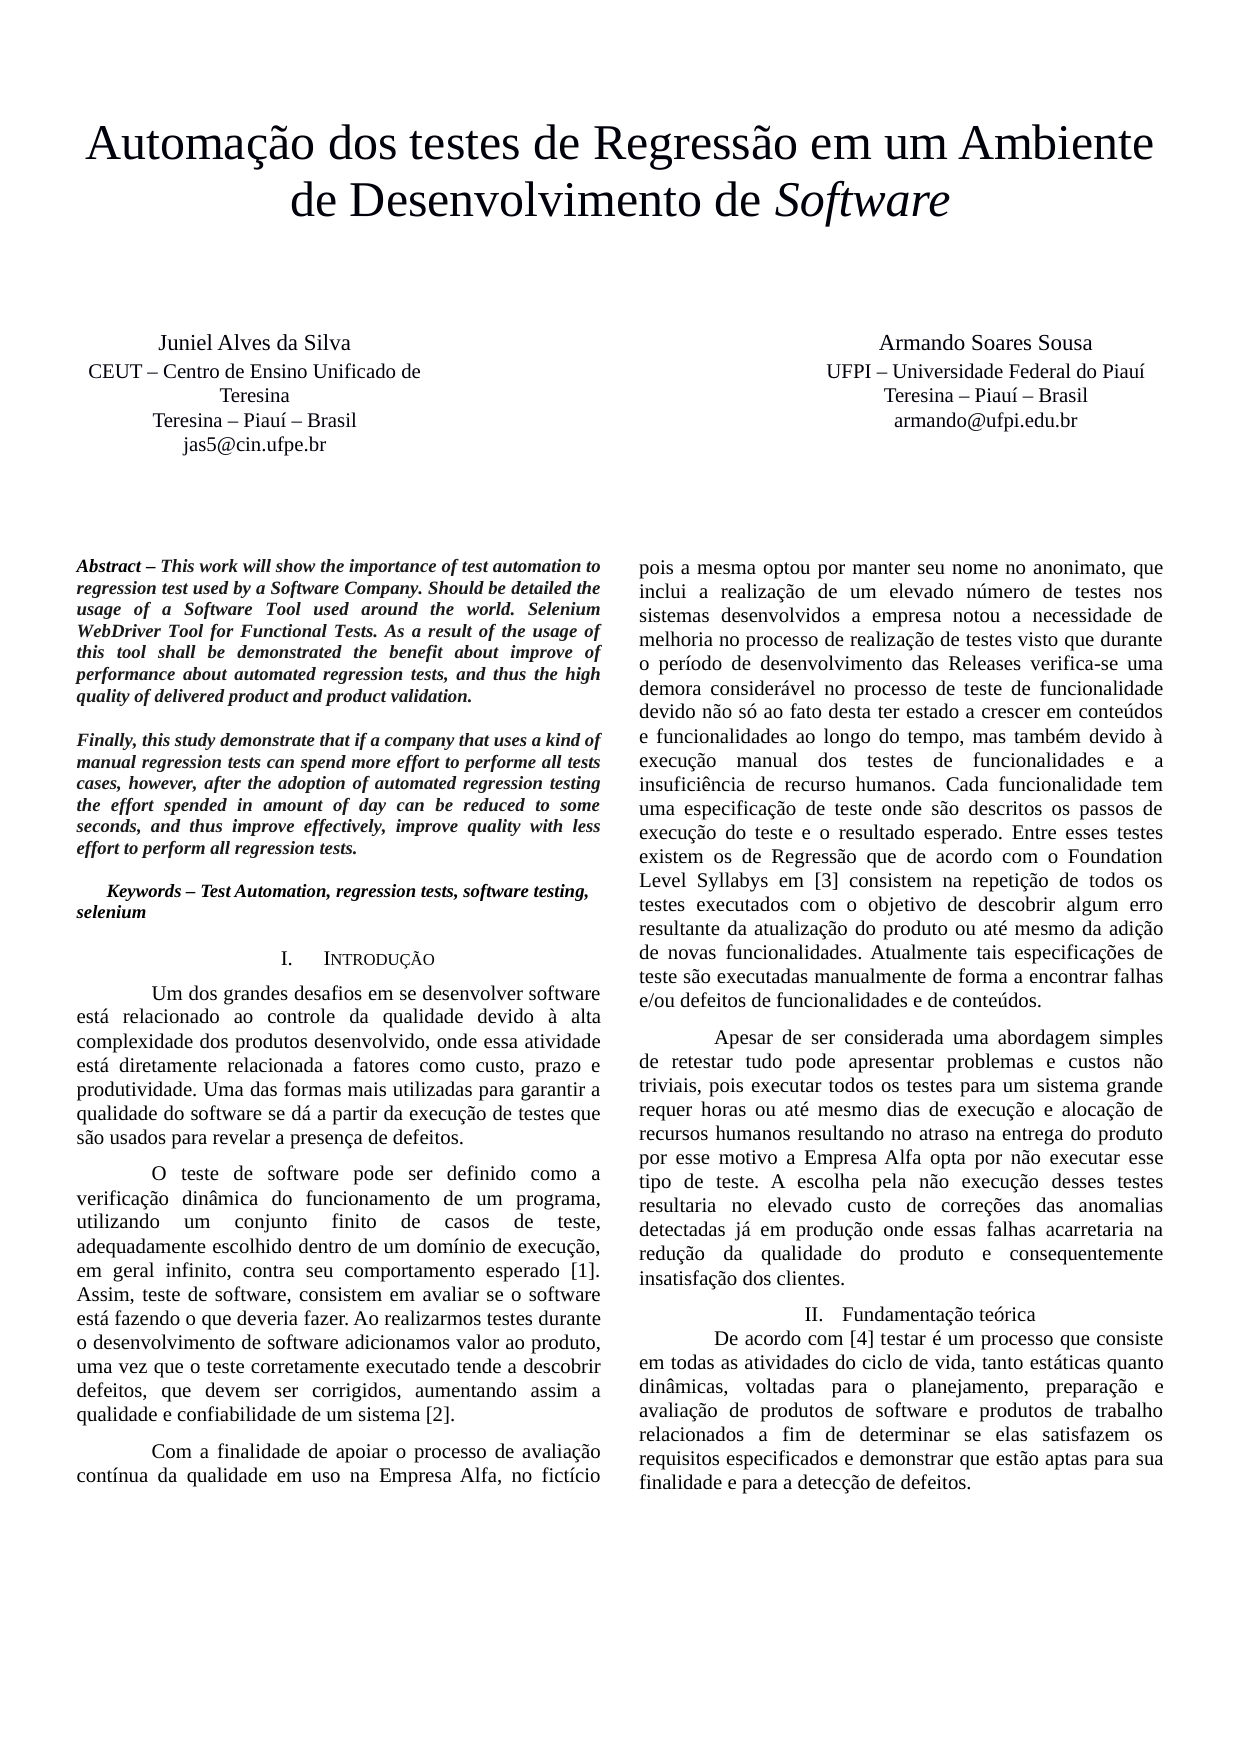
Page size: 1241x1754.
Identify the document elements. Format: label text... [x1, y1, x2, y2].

text UFPI – Universidade Federal do Piauí [807, 359, 1164, 383]
text De acordo com [4] testar é um processo que consiste em todas as atividades do ciclo de vida, tanto estáticas quanto dinâmicas, voltadas para o planejamento, preparação e avaliação de produtos de software e produtos de trabalho relacionados a fim de determinar se elas satisfazem os requisitos especificados e demonstrar que estão aptas para sua finalidade e para a detecção de defeitos. [639, 1326, 1164, 1494]
title Automação dos testes de Regressão em um Ambiente de Desenvolvimento de Software [76, 112, 1164, 227]
subtitle Introdução [114, 946, 601, 970]
text Keywords – Test Automation, regression tests, software testing, selenium [76, 880, 601, 923]
text pois a mesma optou por manter seu nome no anonimato, que inclui a realização de um elevado número de testes nos sistemas desenvolvidos a empresa notou a necessidade de melhoria no processo de realização de testes visto que durante o período de desenvolvimento das Releases verifica-se uma demora considerável no processo de teste de funcionalidade devido não só ao fato desta ter estado a crescer em conteúdos e funcionalidades ao longo do tempo, mas também devido à execução manual dos testes de funcionalidades e a insuficiência de recurso humanos. Cada funcionalidade tem uma especificação de teste onde são descritos os passos de execução do teste e o resultado esperado. Entre esses testes existem os de Regressão que de acordo com o Foundation Level Syllabys em [3] consistem na repetição de todos os testes executados com o objetivo de descobrir algum erro resultante da atualização do produto ou até mesmo da adição de novas funcionalidades. Atualmente tais especificações de teste são executadas manualmente de forma a encontrar falhas e/ou defeitos de funcionalidades e de conteúdos. [639, 555, 1164, 1012]
text jas5@cin.ufpe.br [76, 432, 433, 456]
text Finally, this study demonstrate that if a company that uses a kind of manual regression tests can spend more effort to performe all tests cases, however, after the adoption of automated regression testing the effort spended in amount of day can be reduced to some seconds, and thus improve effectively, improve quality with less effort to perform all regression tests. [76, 729, 601, 858]
text Apesar de ser considerada uma abordagem simples de retestar tudo pode apresentar problemas e custos não triviais, pois executar todos os testes para um sistema grande requer horas ou até mesmo dias de execução e alocação de recursos humanos resultando no atraso na entrega do produto por esse motivo a Empresa Alfa opta por não executar esse tipo de teste. A escolha pela não execução desses testes resultaria no elevado custo de correções das anomalias detectadas já em produção onde essas falhas acarretaria na redução da qualidade do produto e consequentemente insatisfação dos clientes. [639, 1025, 1164, 1289]
text Juniel Alves da Silva [76, 329, 433, 355]
list Fundamentação teórica [676, 1302, 1164, 1326]
text armando@ufpi.edu.br [807, 407, 1164, 432]
text Com a finalidade de apoiar o processo de avaliação contínua da qualidade em uso na Empresa Alfa, no fictício [76, 1438, 601, 1487]
text Um dos grandes desafios em se desenvolver software está relacionado ao controle da qualidade devido à alta complexidade dos produtos desenvolvido, onde essa atividade está diretamente relacionada a fatores como custo, prazo e produtividade. Uma das formas mais utilizadas para garantir a qualidade do software se dá a partir da execução de testes que são usados para revelar a presença de defeitos. [76, 980, 601, 1149]
text Teresina – Piauí – Brasil [76, 407, 433, 432]
text O teste de software pode ser definido como a verificação dinâmica do funcionamento de um programa, utilizando um conjunto finito de casos de teste, adequadamente escolhido dentro de um domínio de execução, em geral infinito, contra seu comportamento esperado [1]. Assim, teste de software, consistem em avaliar se o software está fazendo o que deveria fazer. Ao realizarmos testes durante o desenvolvimento de software adicionamos valor ao produto, uma vez que o teste corretamente executado tende a descobrir defeitos, que devem ser corrigidos, aumentando assim a qualidade e confiabilidade de um sistema [2]. [76, 1161, 601, 1426]
text Abstract – This work will show the importance of test automation to regression test used by a Software Company. Should be detailed the usage of a Software Tool used around the world. Selenium WebDriver Tool for Functional Tests. As a result of the usage of this tool shall be demonstrated the benefit about improve of performance about automated regression tests, and thus the high quality of delivered product and product validation. [76, 555, 601, 706]
text Teresina – Piauí – Brasil [807, 383, 1164, 407]
text CEUT – Centro de Ensino Unificado de Teresina [76, 359, 433, 407]
text Armando Soares Sousa [807, 329, 1164, 355]
